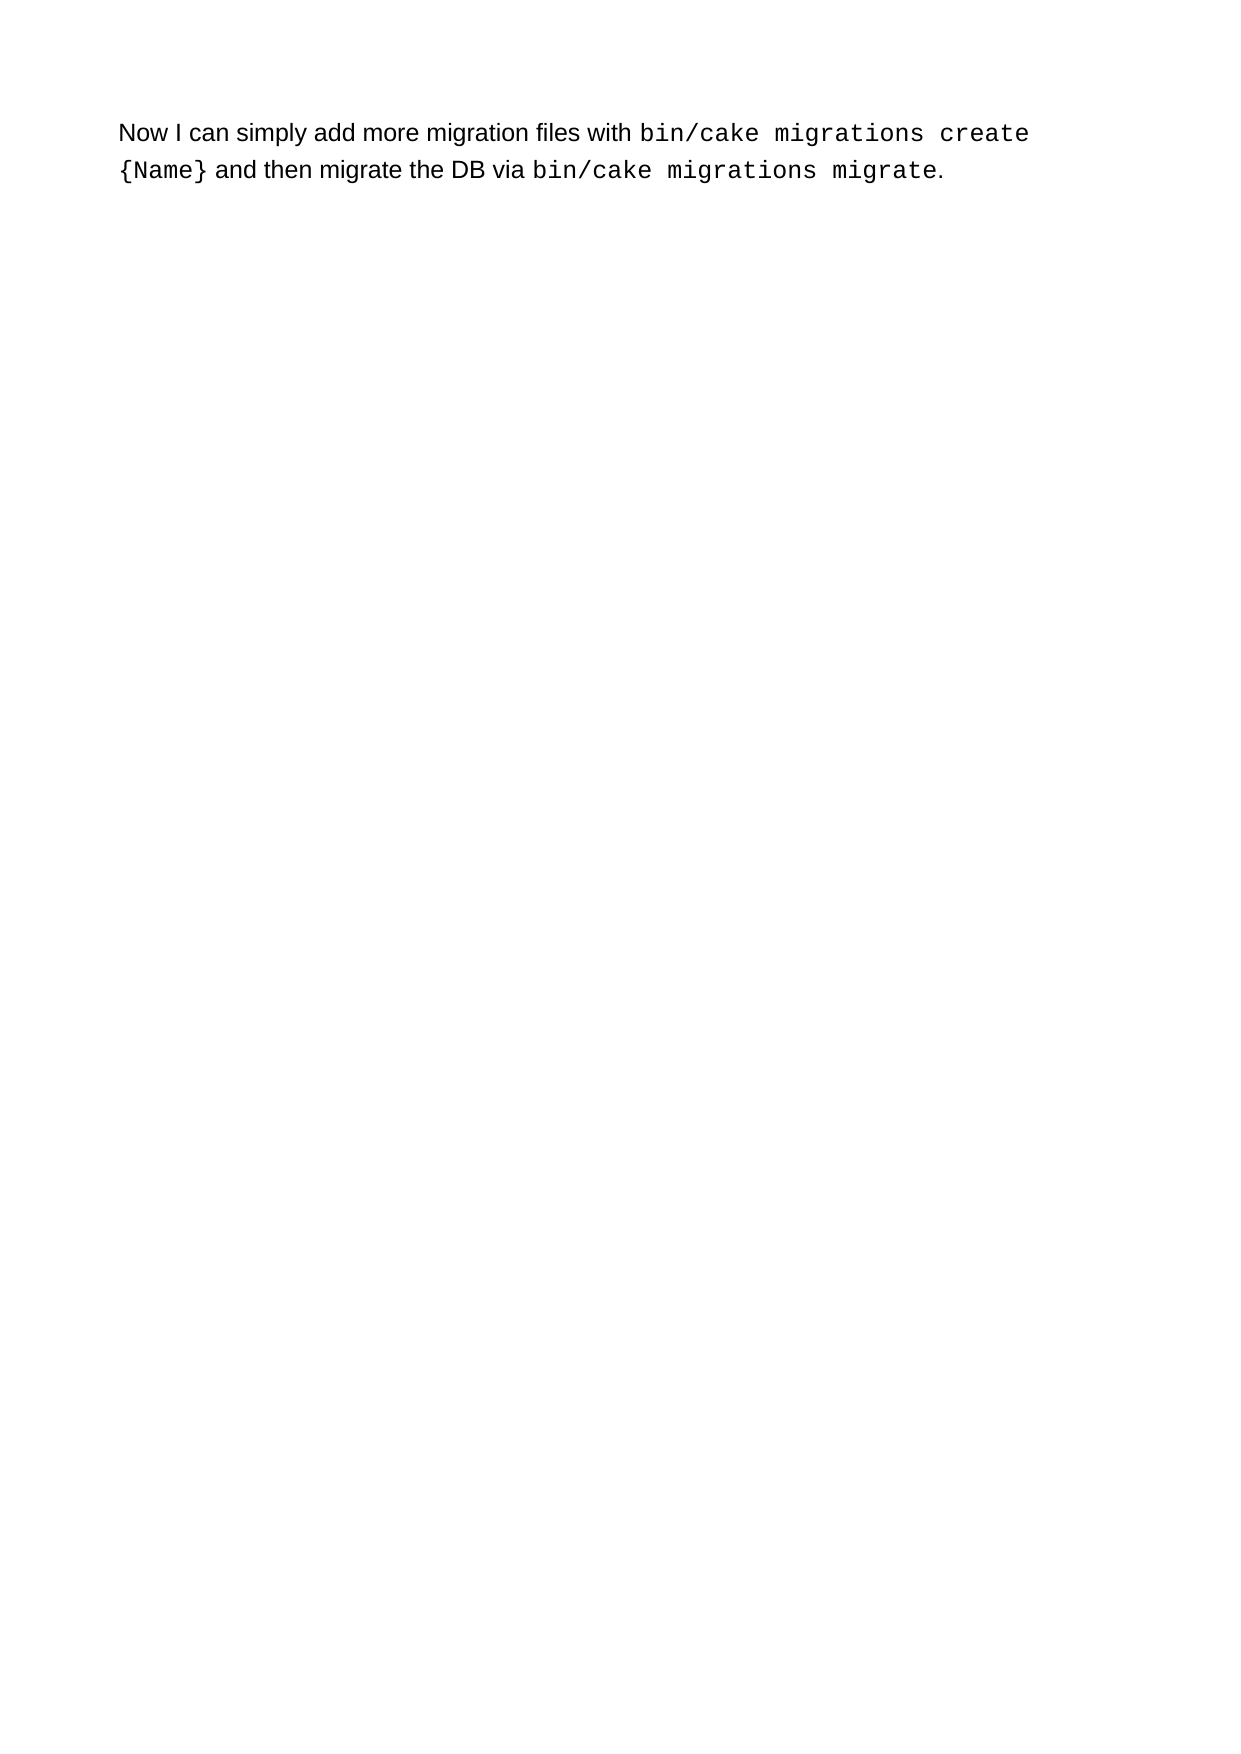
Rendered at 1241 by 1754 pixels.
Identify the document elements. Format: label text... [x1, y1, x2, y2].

text Now I can simply add more migration files with bin/cake migrations create {Name} and then migrate the DB via bin/cake migrations migrate. [118, 118, 1122, 186]
